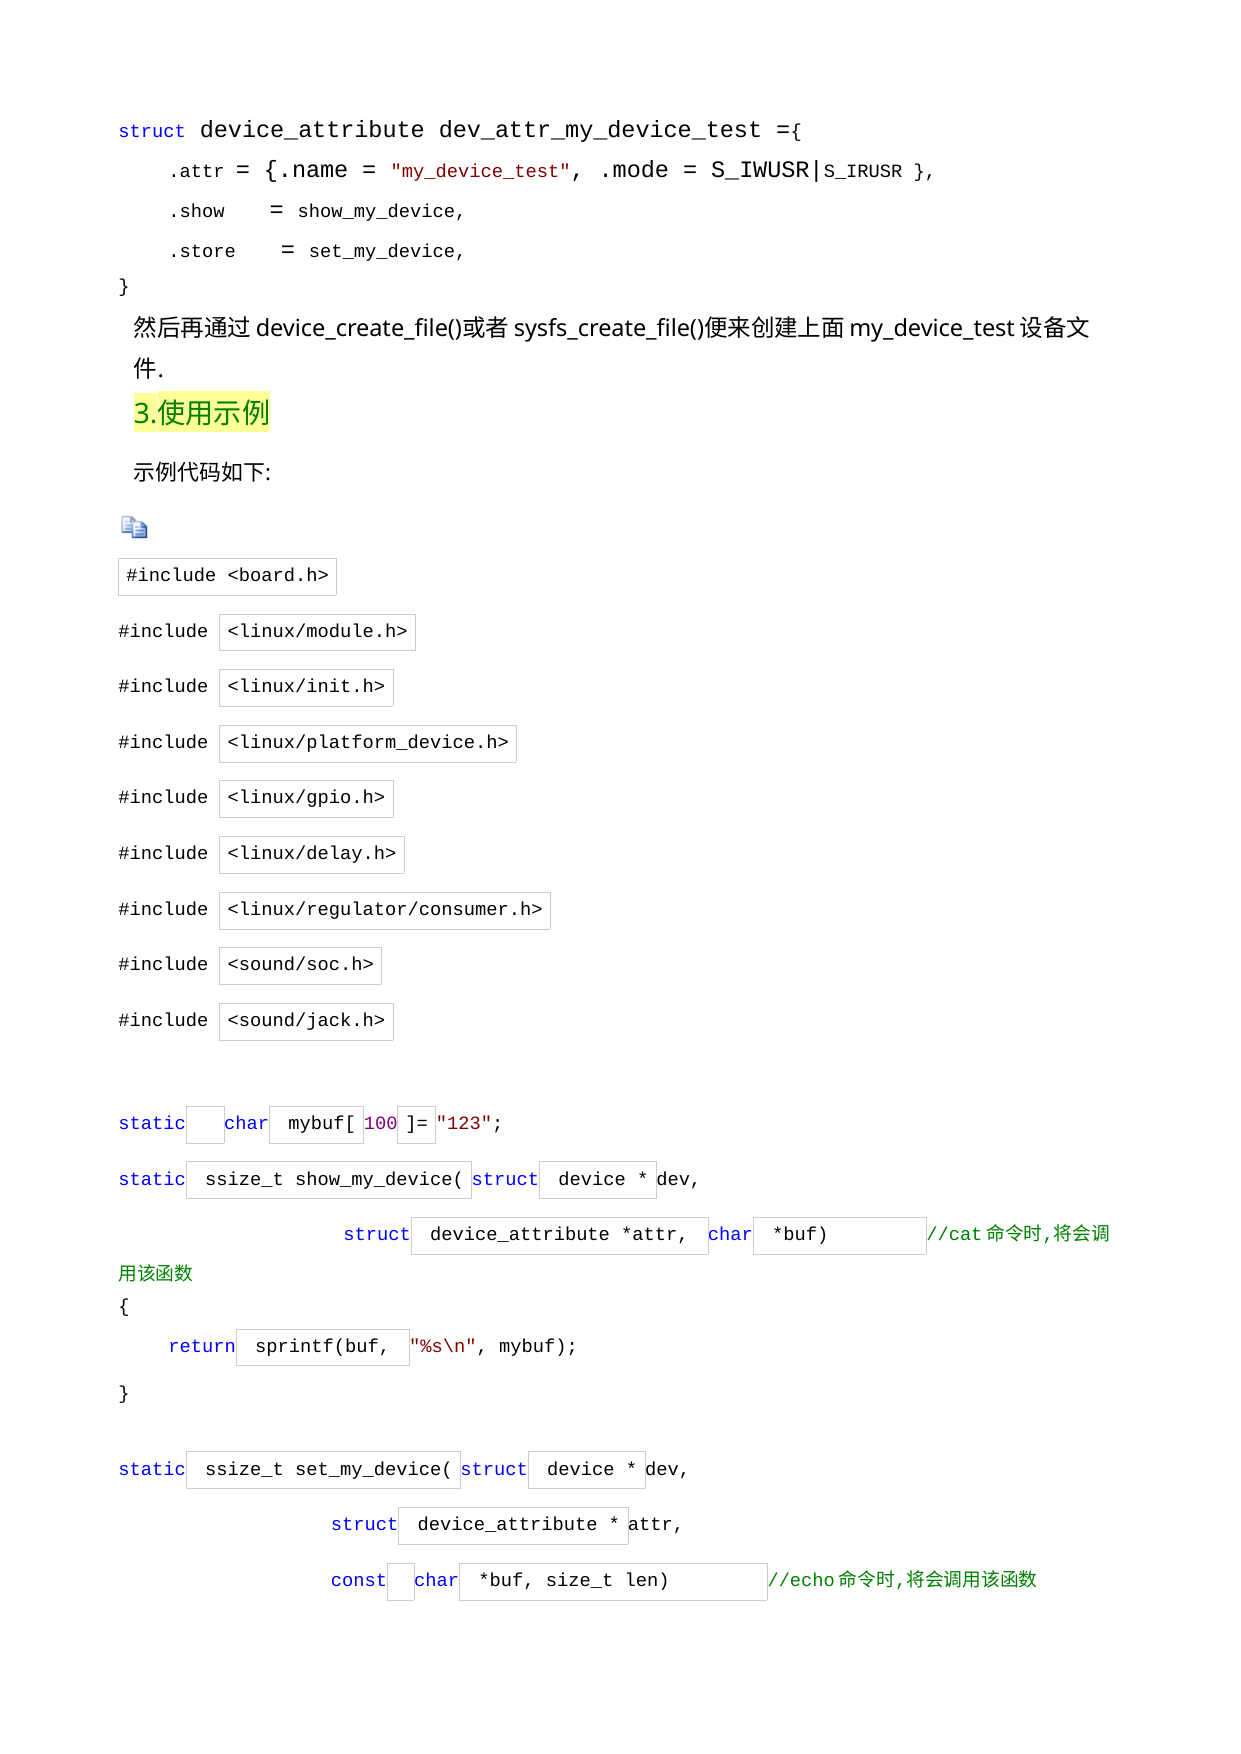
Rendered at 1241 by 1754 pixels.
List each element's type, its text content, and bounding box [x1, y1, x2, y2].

text <linux/platform_device.h> [220, 726, 516, 762]
text ssize_t set_my_device( [187, 1452, 460, 1488]
text struct [472, 1161, 539, 1198]
text [388, 1564, 414, 1600]
text 100 [364, 1106, 397, 1143]
text const [118, 1563, 387, 1600]
text .show = show_my_device, [118, 198, 1122, 224]
text char [225, 1106, 269, 1143]
text #include [118, 836, 219, 873]
text [517, 725, 1122, 762]
text <linux/regulator/consumer.h> [220, 893, 550, 929]
text #include [118, 947, 219, 984]
text [405, 836, 1122, 873]
text [187, 1107, 224, 1143]
text #include [118, 1003, 219, 1040]
text char [415, 1563, 459, 1600]
text static [118, 1161, 186, 1198]
text struct device_attribute *attr, char *buf) //cat命令时,将会调用该函数 [118, 1217, 1122, 1286]
text struct device_attribute dev_attr_my_device_test ={ [118, 118, 1122, 145]
text ]= [398, 1107, 435, 1143]
text <linux/delay.h> [220, 837, 404, 873]
text 3.使用示例 [134, 391, 1106, 432]
text } [118, 1384, 1122, 1405]
text static [118, 1451, 186, 1488]
text dev, [646, 1451, 1122, 1488]
text #include <board.h> [119, 559, 336, 595]
text <sound/jack.h> [220, 1004, 393, 1040]
text #include [118, 725, 219, 762]
text #include [118, 780, 219, 817]
text device_attribute * [399, 1508, 628, 1544]
text [394, 669, 1122, 706]
text { [118, 1297, 1122, 1318]
text ssize_t show_my_device( [187, 1162, 471, 1198]
text "123"; [436, 1106, 1122, 1143]
text struct [118, 1507, 398, 1544]
text mybuf[ [270, 1107, 363, 1143]
text #include [118, 892, 219, 929]
text .store = set_my_device, [118, 237, 1122, 264]
text [394, 1003, 1122, 1040]
text } [118, 277, 1122, 298]
text static [118, 1106, 186, 1143]
text device * [540, 1162, 656, 1198]
text .attr = {.name = "my_device_test", .mode = S_IWUSR|S_IRUSR }, [118, 158, 1122, 184]
text #include [118, 669, 219, 706]
text *buf, size_t len) [460, 1564, 767, 1600]
text [416, 613, 1122, 651]
text <sound/soc.h> [220, 948, 381, 984]
text struct [461, 1451, 528, 1488]
text "%s\n", mybuf); [410, 1328, 1122, 1366]
text [337, 558, 1122, 595]
text #include <linux/module.h> [118, 613, 415, 651]
text 示例代码如下: [134, 455, 1106, 487]
text //echo命令时,将会调用该函数 [768, 1563, 1122, 1600]
text return sprintf(buf, [118, 1328, 409, 1366]
text [382, 947, 1122, 984]
text device * [529, 1452, 645, 1488]
text attr, [629, 1507, 1122, 1544]
text [394, 780, 1122, 817]
text <linux/init.h> [220, 670, 393, 706]
picture [118, 509, 153, 544]
text <linux/gpio.h> [220, 781, 393, 817]
text dev, [657, 1161, 1122, 1198]
text 然后再通过device_create_file()或者sysfs_create_file()便来创建上面my_device_test设备文件. [134, 309, 1106, 384]
text [551, 892, 1122, 929]
